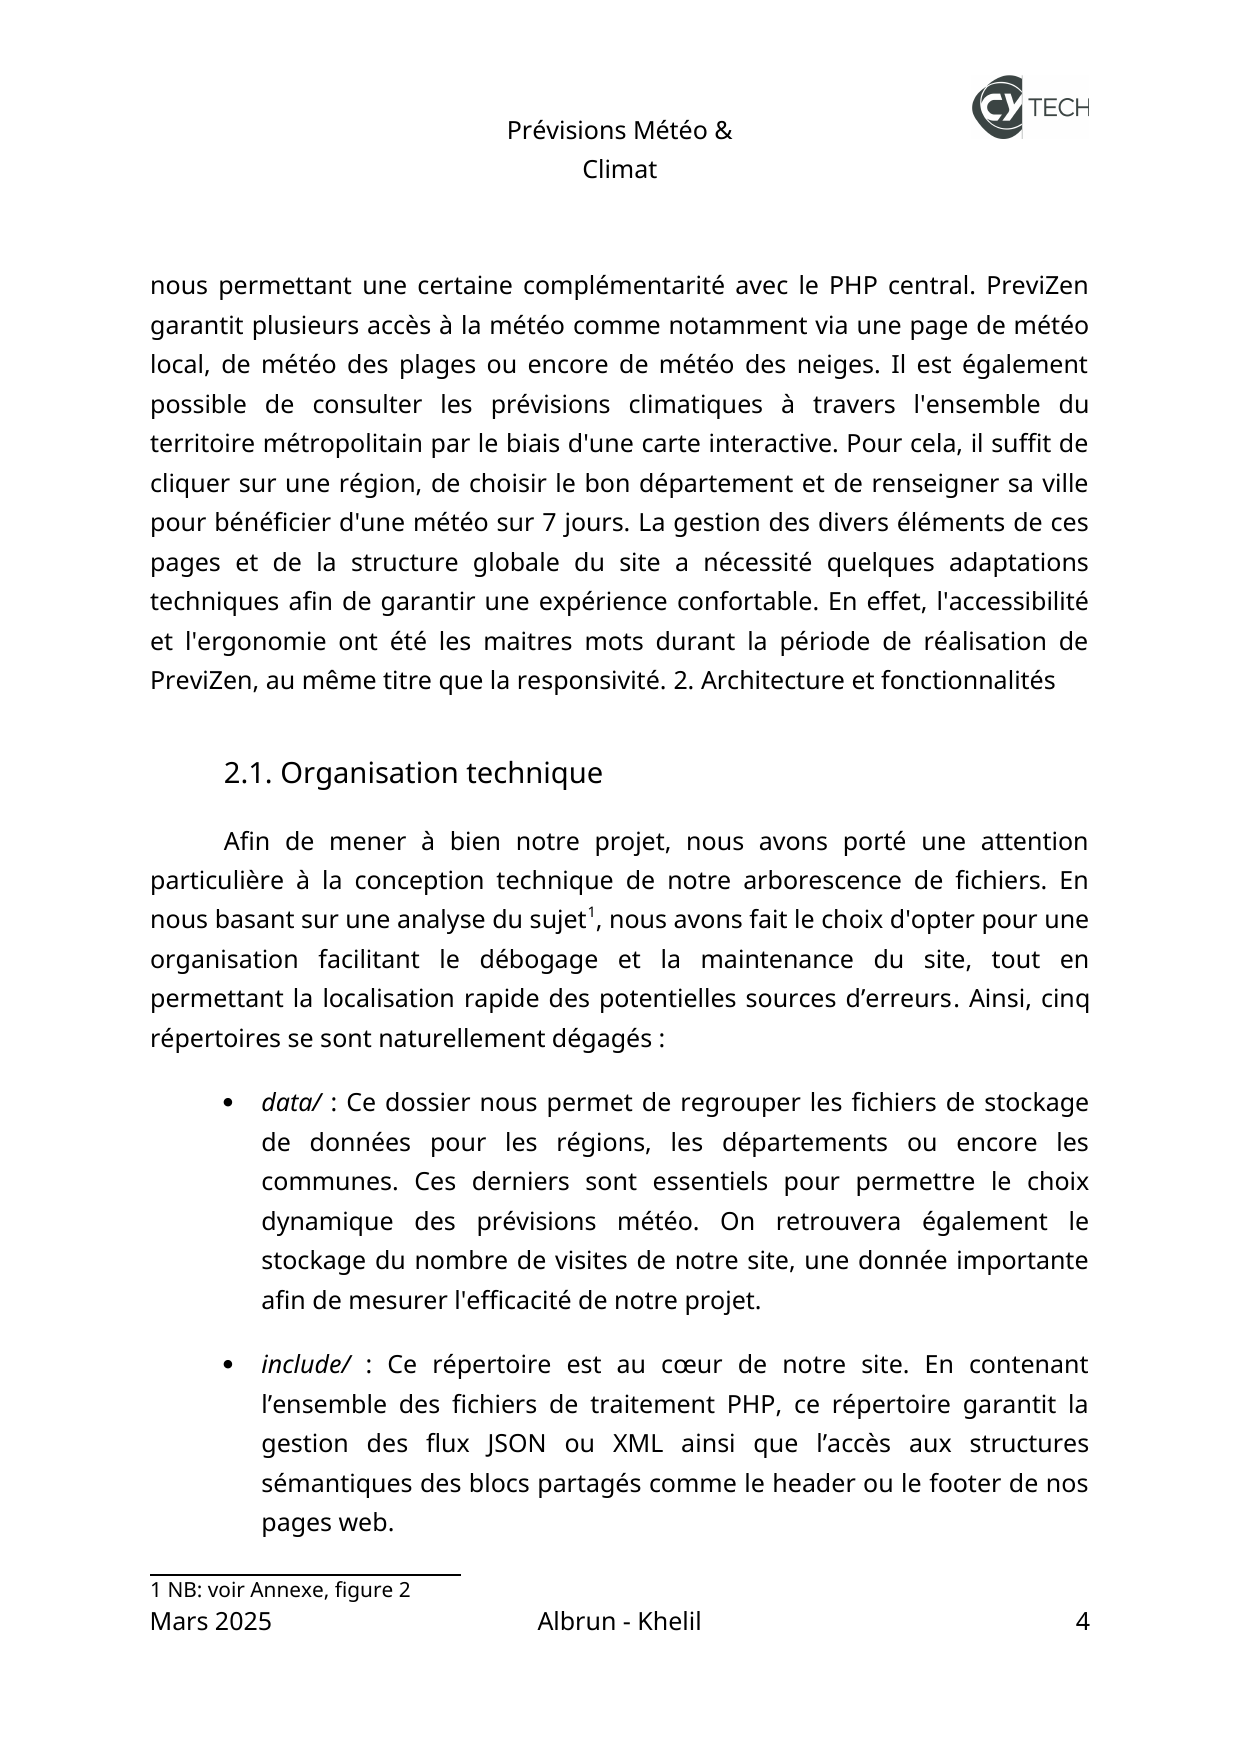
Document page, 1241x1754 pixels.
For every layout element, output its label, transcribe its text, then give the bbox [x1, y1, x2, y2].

picture [970, 75, 1089, 139]
text Afin de mener à bien notre projet, nous avons porté une attention particulière à la conception technique de notre arborescence de fichiers. En nous basant sur une analyse du sujet, nous avons fait le choix d'opter pour une organisation facilitant le débogage et la maintenance du site, tout en permettant la localisation rapide des potentielles sources d’erreurs. Ainsi, cinq répertoires se sont naturellement dégagés : [150, 823, 1090, 1054]
subtitle 2.1. Organisation technique [150, 752, 1090, 792]
list data/ : Ce dossier nous permet de regrouper les fichiers de stockage de données pour les régions, les départements ou encore les communes. Ces derniers sont essentiels pour permettre le choix dynamique des prévisions météo. On retrouvera également le stockage du nombre de visites de notre site, une donnée importante afin de mesurer l'efficacité de notre projet. [224, 1085, 1090, 1316]
list include/ : Ce répertoire est au cœur de notre site. En contenant l’ensemble des fichiers de traitement PHP, ce répertoire garantit la gestion des flux JSON ou XML ainsi que l’accès aux structures sémantiques des blocs partagés comme le header ou le footer de nos pages web. [224, 1347, 1090, 1539]
text nous permettant une certaine complémentarité avec le PHP central. PreviZen garantit plusieurs accès à la météo comme notamment via une page de météo local, de météo des plages ou encore de météo des neiges. Il est également possible de consulter les prévisions climatiques à travers l'ensemble du territoire métropolitain par le biais d'une carte interactive. Pour cela, il suffit de cliquer sur une région, de choisir le bon département et de renseigner sa ville pour bénéficier d'une météo sur 7 jours. La gestion des divers éléments de ces pages et de la structure globale du site a nécessité quelques adaptations techniques afin de garantir une expérience confortable. En effet, l'accessibilité et l'ergonomie ont été les maitres mots durant la période de réalisation de PreviZen, au même titre que la responsivité. 2. Architecture et fonctionnalités [150, 268, 1090, 697]
text NB: voir Annexe, figure 2 [150, 1576, 1090, 1604]
